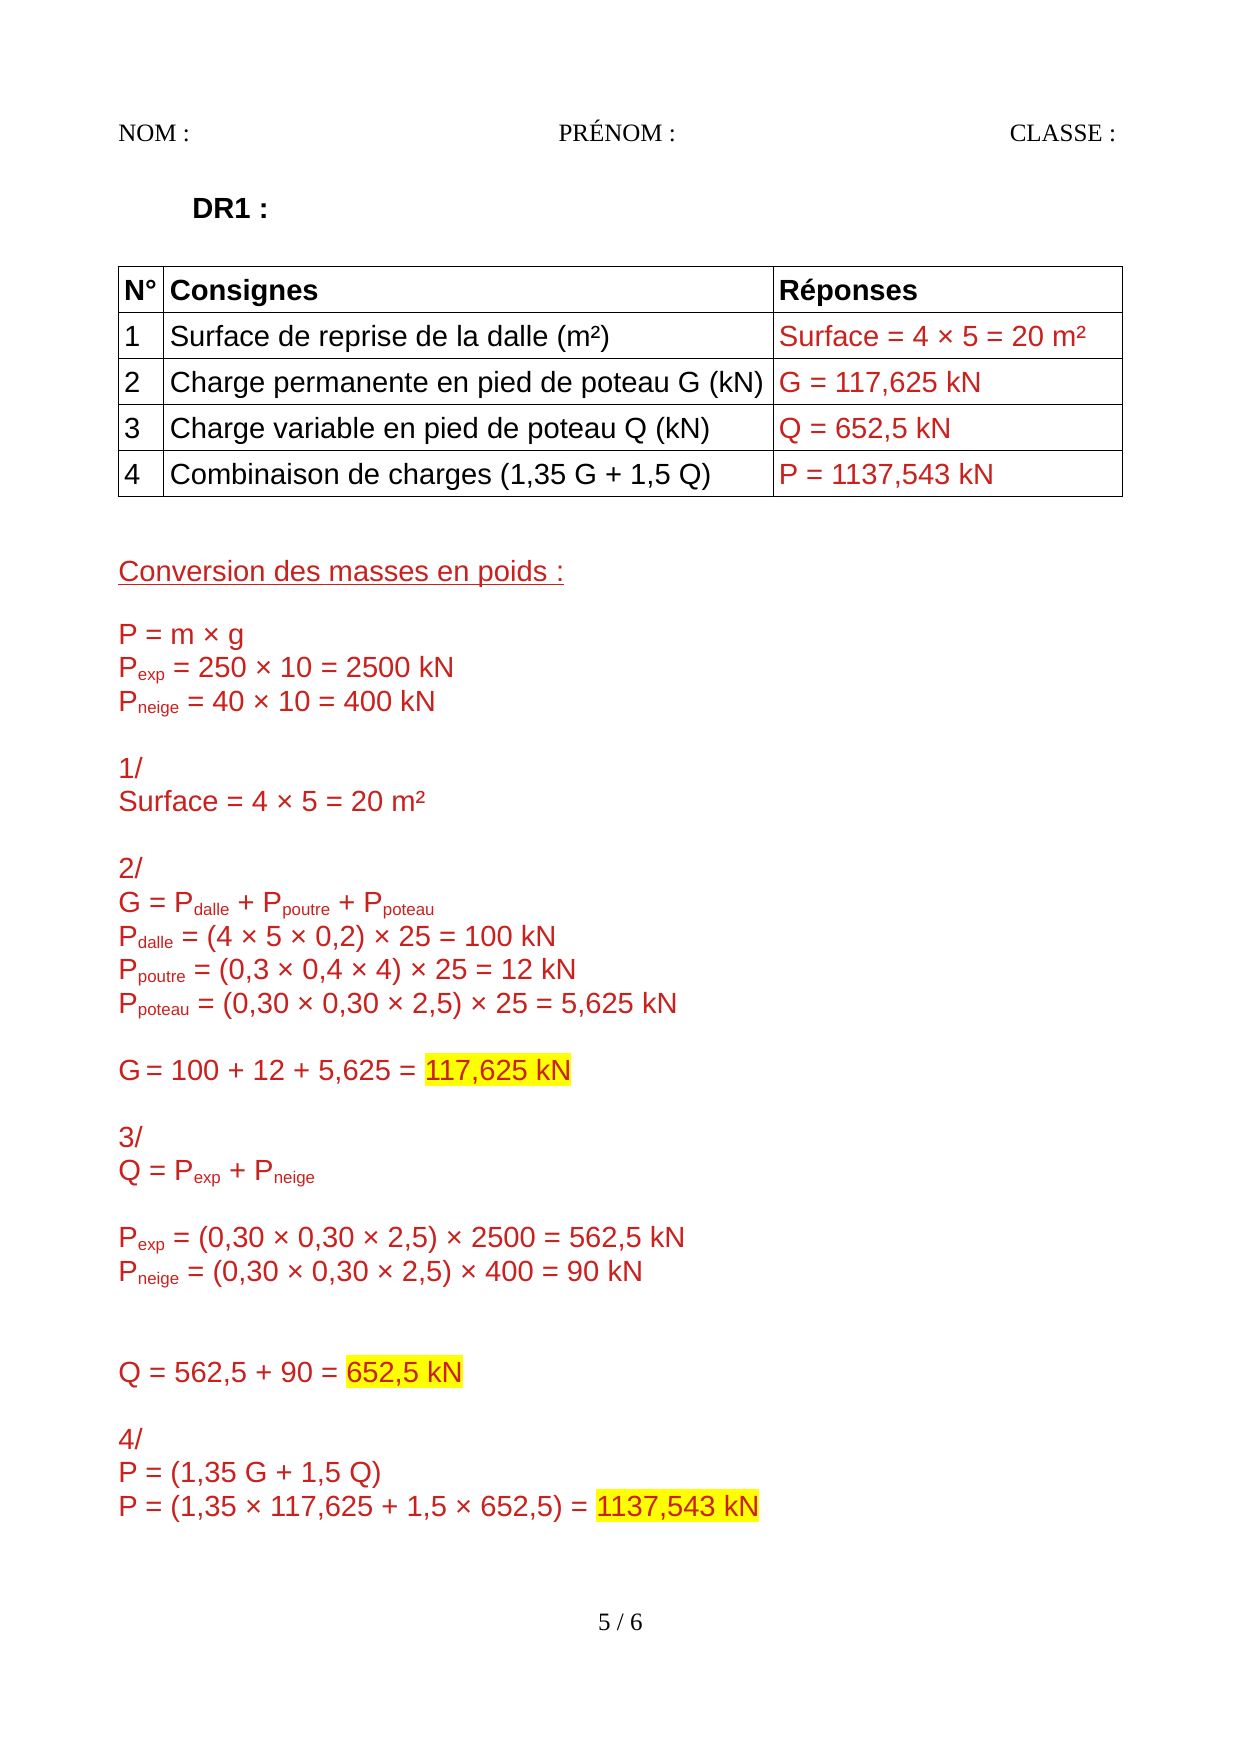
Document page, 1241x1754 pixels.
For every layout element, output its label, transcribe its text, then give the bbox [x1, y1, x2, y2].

text Q = Pexp + Pneige [118, 1153, 1122, 1187]
table_cell 4 [119, 451, 163, 496]
text P = (1,35 × 117,625 + 1,5 × 652,5) = 1137,543 kN [118, 1489, 1122, 1522]
table_cell G = 117,625 kN [774, 359, 1122, 404]
table_cell Surface = 4 × 5 = 20 m² [774, 313, 1122, 358]
text Pdalle = (4 × 5 × 0,2) × 25 = 100 kN [118, 919, 1122, 952]
text G = Pdalle + Ppoutre + Ppoteau [118, 885, 1122, 919]
text Ppoutre = (0,3 × 0,4 × 4) × 25 = 12 kN [118, 952, 1122, 986]
text Pneige = 40 × 10 = 400 kN [118, 684, 1122, 717]
text P = m × g [118, 617, 1122, 650]
table_cell Charge permanente en pied de poteau G (kN) [164, 359, 773, 404]
table_cell Combinaison de charges (1,35 G + 1,5 Q) [164, 451, 773, 496]
text Ppoteau = (0,30 × 0,30 × 2,5) × 25 = 5,625 kN [118, 986, 1122, 1019]
text 3/ [118, 1120, 1122, 1153]
text Q = 562,5 + 90 = 652,5 kN [118, 1355, 1122, 1388]
text Pneige = (0,30 × 0,30 × 2,5) × 400 = 90 kN [118, 1254, 1122, 1288]
table_cell 3 [119, 405, 163, 450]
table_cell Q = 652,5 kN [774, 405, 1122, 450]
text G = 100 + 12 + 5,625 = 117,625 kN [118, 1053, 1122, 1086]
text Surface = 4 × 5 = 20 m² [118, 784, 1122, 818]
table_header Consignes [164, 267, 773, 312]
text P = (1,35 G + 1,5 Q) [118, 1455, 1122, 1489]
table_cell 1 [119, 313, 163, 358]
text Conversion des masses en poids : [118, 554, 1122, 588]
subtitle DR1 : [118, 191, 1122, 224]
text Pexp = (0,30 × 0,30 × 2,5) × 2500 = 562,5 kN [118, 1221, 1122, 1254]
table_cell 2 [119, 359, 163, 404]
table_header N° [119, 267, 163, 312]
text 2/ [118, 852, 1122, 885]
table_cell Charge variable en pied de poteau Q (kN) [164, 405, 773, 450]
text 1/ [118, 751, 1122, 784]
text Pexp = 250 × 10 = 2500 kN [118, 650, 1122, 684]
text 4/ [118, 1422, 1122, 1455]
table_cell Surface de reprise de la dalle (m²) [164, 313, 773, 358]
table_header Réponses [774, 267, 1122, 312]
table_cell P = 1137,543 kN [774, 451, 1122, 496]
